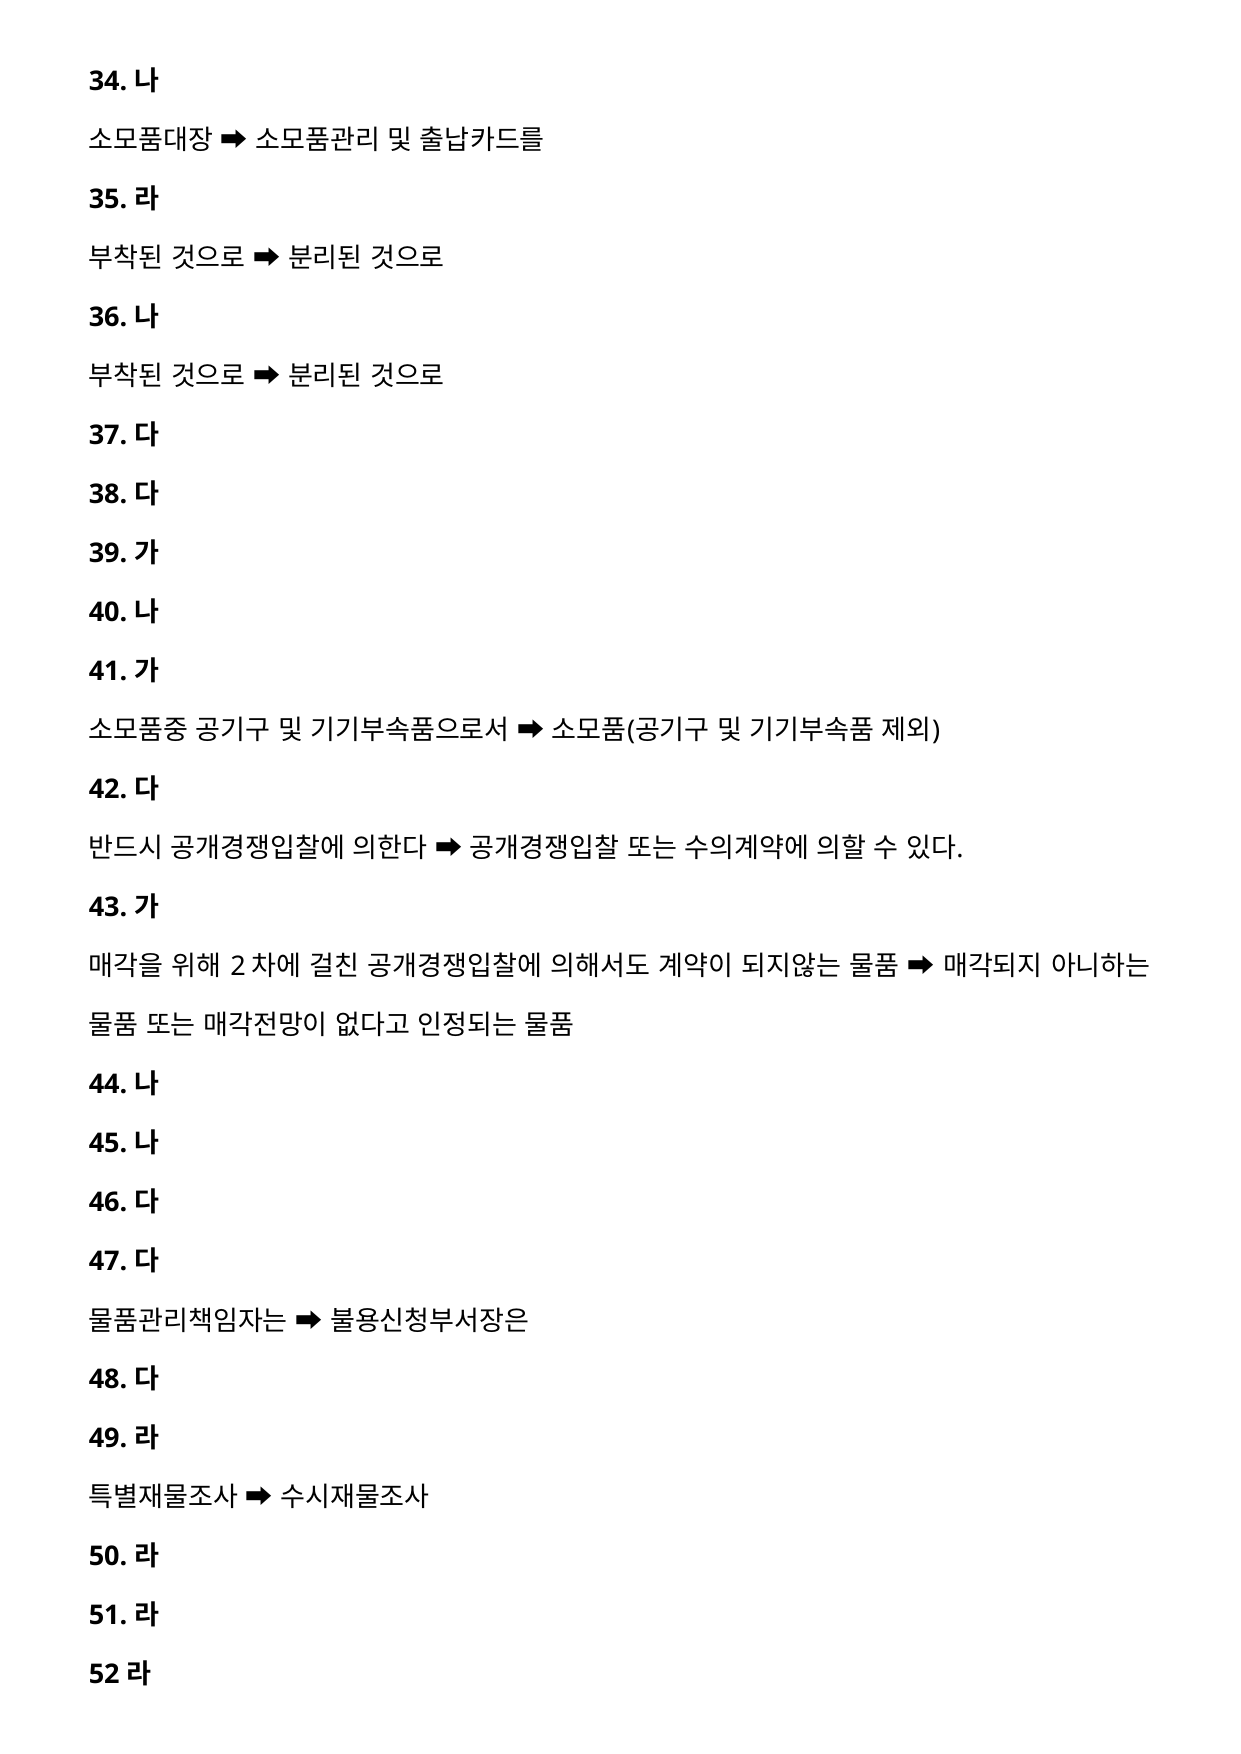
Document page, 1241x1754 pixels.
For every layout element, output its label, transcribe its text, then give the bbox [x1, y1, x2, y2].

text 52 라 [88, 1652, 1152, 1692]
text 36. 나 [88, 295, 1152, 334]
text 39. 가 [88, 531, 1152, 570]
text 부착된 것으로 ➡ 분리된 것으로 [88, 354, 1152, 393]
text 49. 라 [88, 1416, 1152, 1456]
text 반드시 공개경쟁입찰에 의한다 ➡ 공개경쟁입찰 또는 수의계약에 의할 수 있다. [88, 826, 1152, 866]
text 46. 다 [88, 1180, 1152, 1220]
text 50. 라 [88, 1534, 1152, 1574]
text 45. 나 [88, 1121, 1152, 1161]
text 소모품대장 ➡ 소모품관리 및 출납카드를 [88, 118, 1152, 157]
text 44. 나 [88, 1062, 1152, 1102]
text 47. 다 [88, 1239, 1152, 1279]
text 34. 나 [88, 59, 1152, 98]
text 38. 다 [88, 472, 1152, 511]
text 소모품중 공기구 및 기기부속품으로서 ➡ 소모품(공기구 및 기기부속품 제외) [88, 708, 1152, 747]
text 매각을 위해 2차에 걸친 공개경쟁입찰에 의해서도 계약이 되지않는 물품 ➡ 매각되지 아니하는 물품 또는 매각전망이 없다고 인정되는 물품 [88, 944, 1152, 1043]
text 41. 가 [88, 649, 1152, 688]
text 40. 나 [88, 590, 1152, 629]
text 37. 다 [88, 413, 1152, 452]
text 물품관리책임자는 ➡ 불용신청부서장은 [88, 1298, 1152, 1338]
text 51. 라 [88, 1593, 1152, 1633]
text 부착된 것으로 ➡ 분리된 것으로 [88, 236, 1152, 275]
text 42. 다 [88, 767, 1152, 807]
text 특별재물조사 ➡ 수시재물조사 [88, 1475, 1152, 1515]
text 43. 가 [88, 885, 1152, 925]
text 48. 다 [88, 1357, 1152, 1397]
text 35. 라 [88, 177, 1152, 216]
